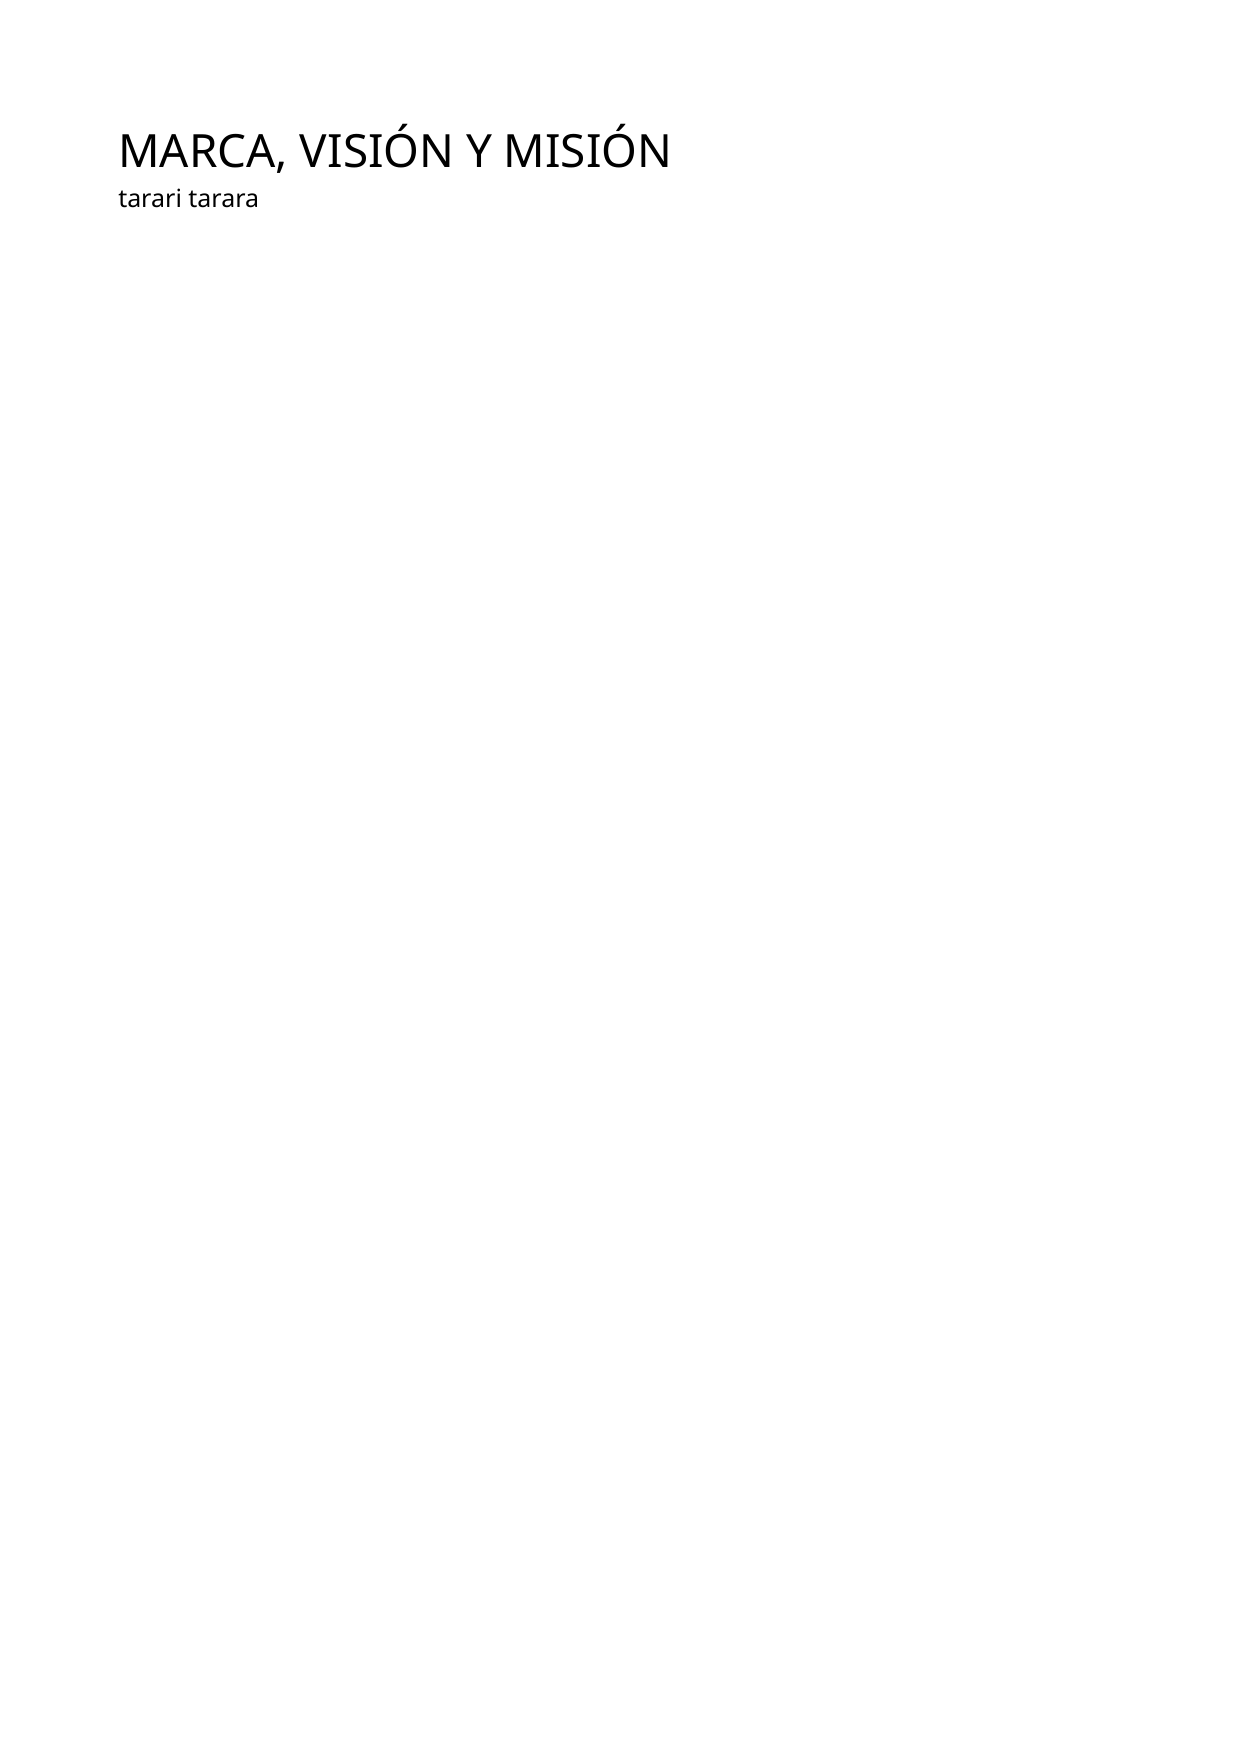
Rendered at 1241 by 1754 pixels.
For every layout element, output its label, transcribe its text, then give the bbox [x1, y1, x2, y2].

text tarari tarara [118, 181, 1122, 214]
text MARCA, VISIÓN Y MISIÓN [118, 118, 1122, 181]
